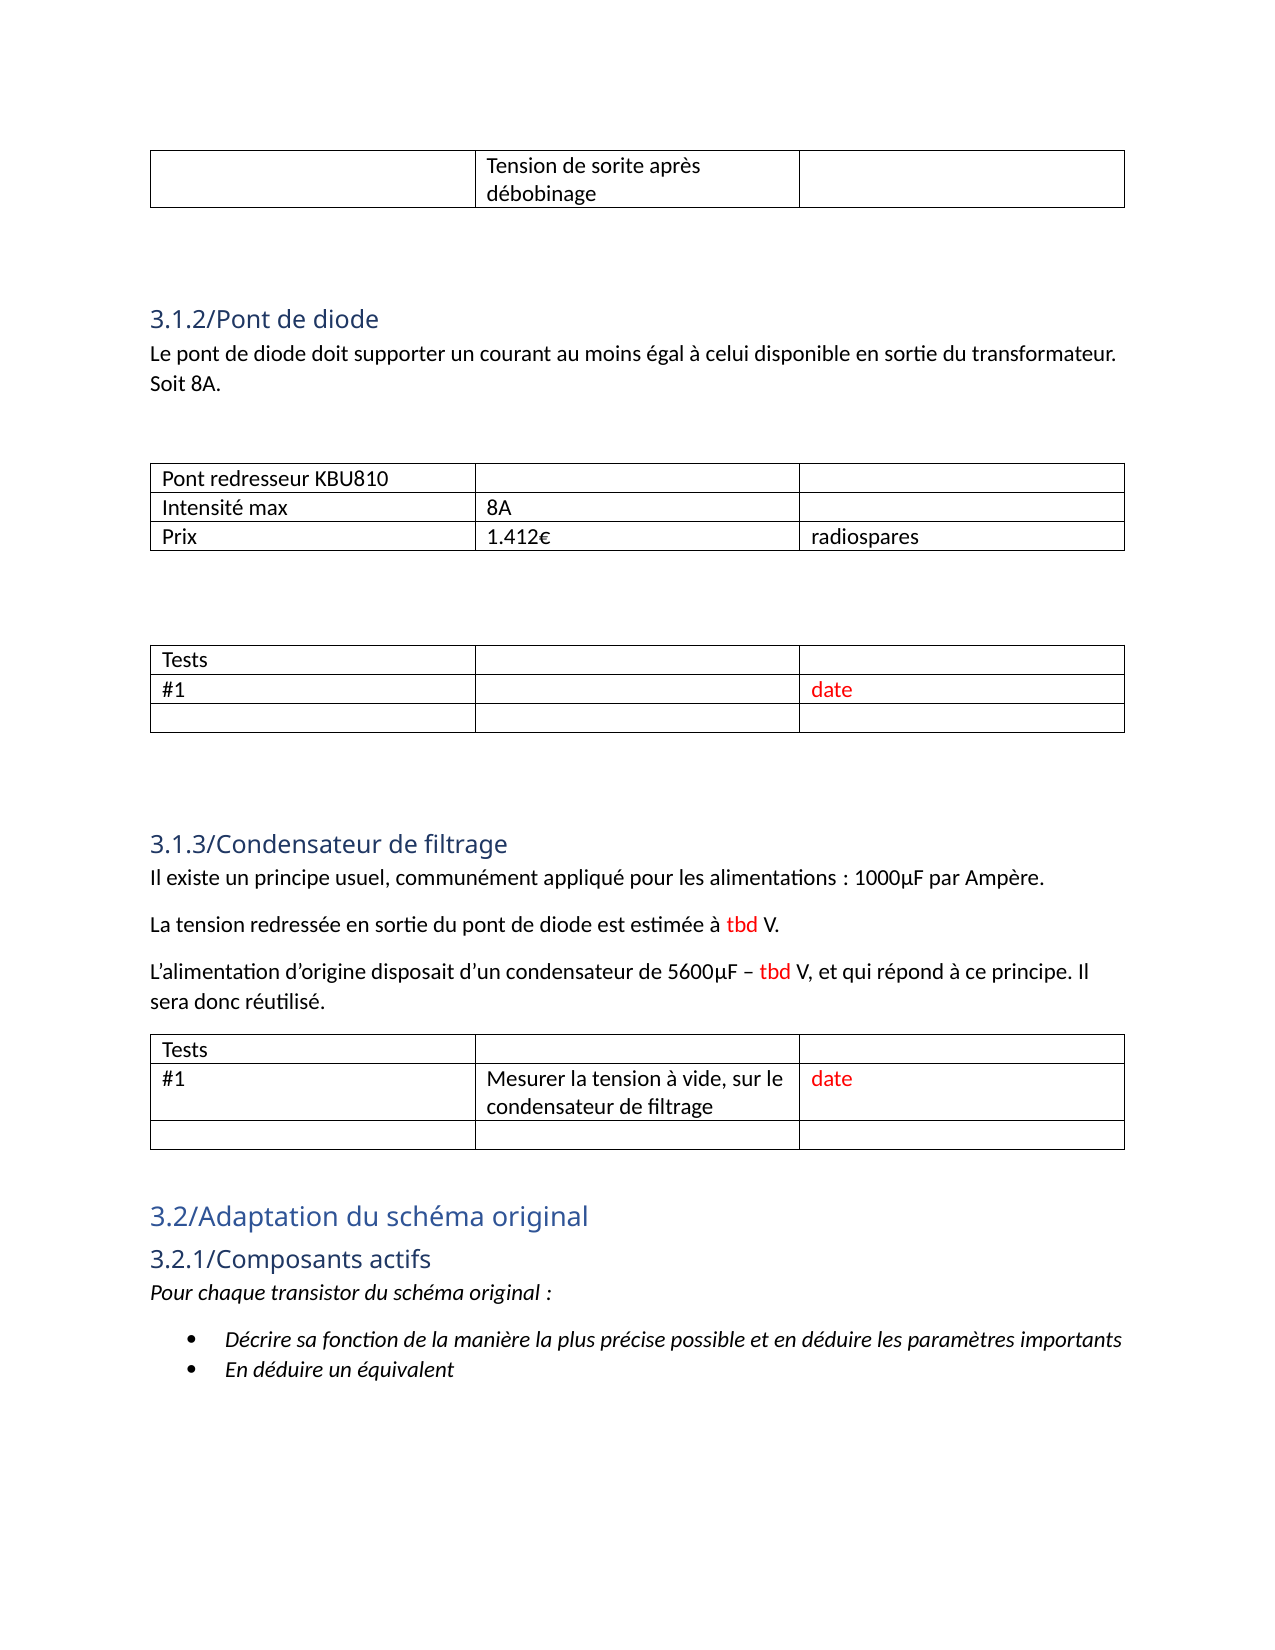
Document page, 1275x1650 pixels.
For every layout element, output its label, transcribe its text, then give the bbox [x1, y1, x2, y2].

text La tension redressée en sortie du pont de diode est estimée à tbd V. [150, 910, 1125, 938]
list Décrire sa fonction de la manière la plus précise possible et en déduire les paramètres importants [187, 1325, 1125, 1353]
table_cell Prix [151, 522, 475, 550]
table_cell 8A [476, 493, 799, 521]
text Le pont de diode doit supporter un courant au moins égal à celui disponible en sortie du transformateur. Soit 8A. [150, 339, 1125, 397]
table_cell 1.412€ [476, 522, 799, 550]
table_cell [476, 1121, 799, 1149]
table_header Pont redresseur KBU810 [151, 464, 475, 492]
table_cell [151, 704, 475, 732]
table_header [476, 1035, 799, 1063]
table_cell radiospares [800, 522, 1124, 550]
table_cell #1 [151, 675, 475, 703]
subtitle 3.2/Adaptation du schéma original [150, 1197, 1125, 1234]
table_cell [476, 675, 799, 703]
table_header Tests [151, 646, 475, 674]
table_cell [800, 493, 1124, 521]
table_cell #1 [151, 1064, 475, 1120]
table_cell [476, 704, 799, 732]
table_header [476, 646, 799, 674]
table_header [476, 464, 799, 492]
table_cell [151, 151, 475, 207]
table_header [800, 464, 1124, 492]
table_cell date [800, 675, 1124, 703]
list En déduire un équivalent [187, 1355, 1125, 1383]
table_cell Mesurer la tension à vide, sur le condensateur de filtrage [476, 1064, 799, 1120]
table_cell [800, 151, 1124, 207]
text Pour chaque transistor du schéma original : [150, 1278, 1125, 1306]
text Il existe un principe usuel, communément appliqué pour les alimentations : 1000µF par Ampère. [150, 863, 1125, 891]
subtitle 3.1.3/Condensateur de filtrage [150, 827, 1125, 861]
table_cell date [800, 1064, 1124, 1120]
table_cell [151, 1121, 475, 1149]
table_cell [800, 1121, 1124, 1149]
table_header [800, 1035, 1124, 1063]
text L’alimentation d’origine disposait d’un condensateur de 5600µF – tbd V, et qui répond à ce principe. Il sera donc réutilisé. [150, 957, 1125, 1015]
table_header [800, 646, 1124, 674]
table_cell [800, 704, 1124, 732]
table_cell Intensité max [151, 493, 475, 521]
table_header Tests [151, 1035, 475, 1063]
subtitle 3.1.2/Pont de diode [150, 302, 1125, 336]
subtitle 3.2.1/Composants actifs [150, 1241, 1125, 1275]
table_cell Tension de sorite après débobinage [476, 151, 799, 207]
